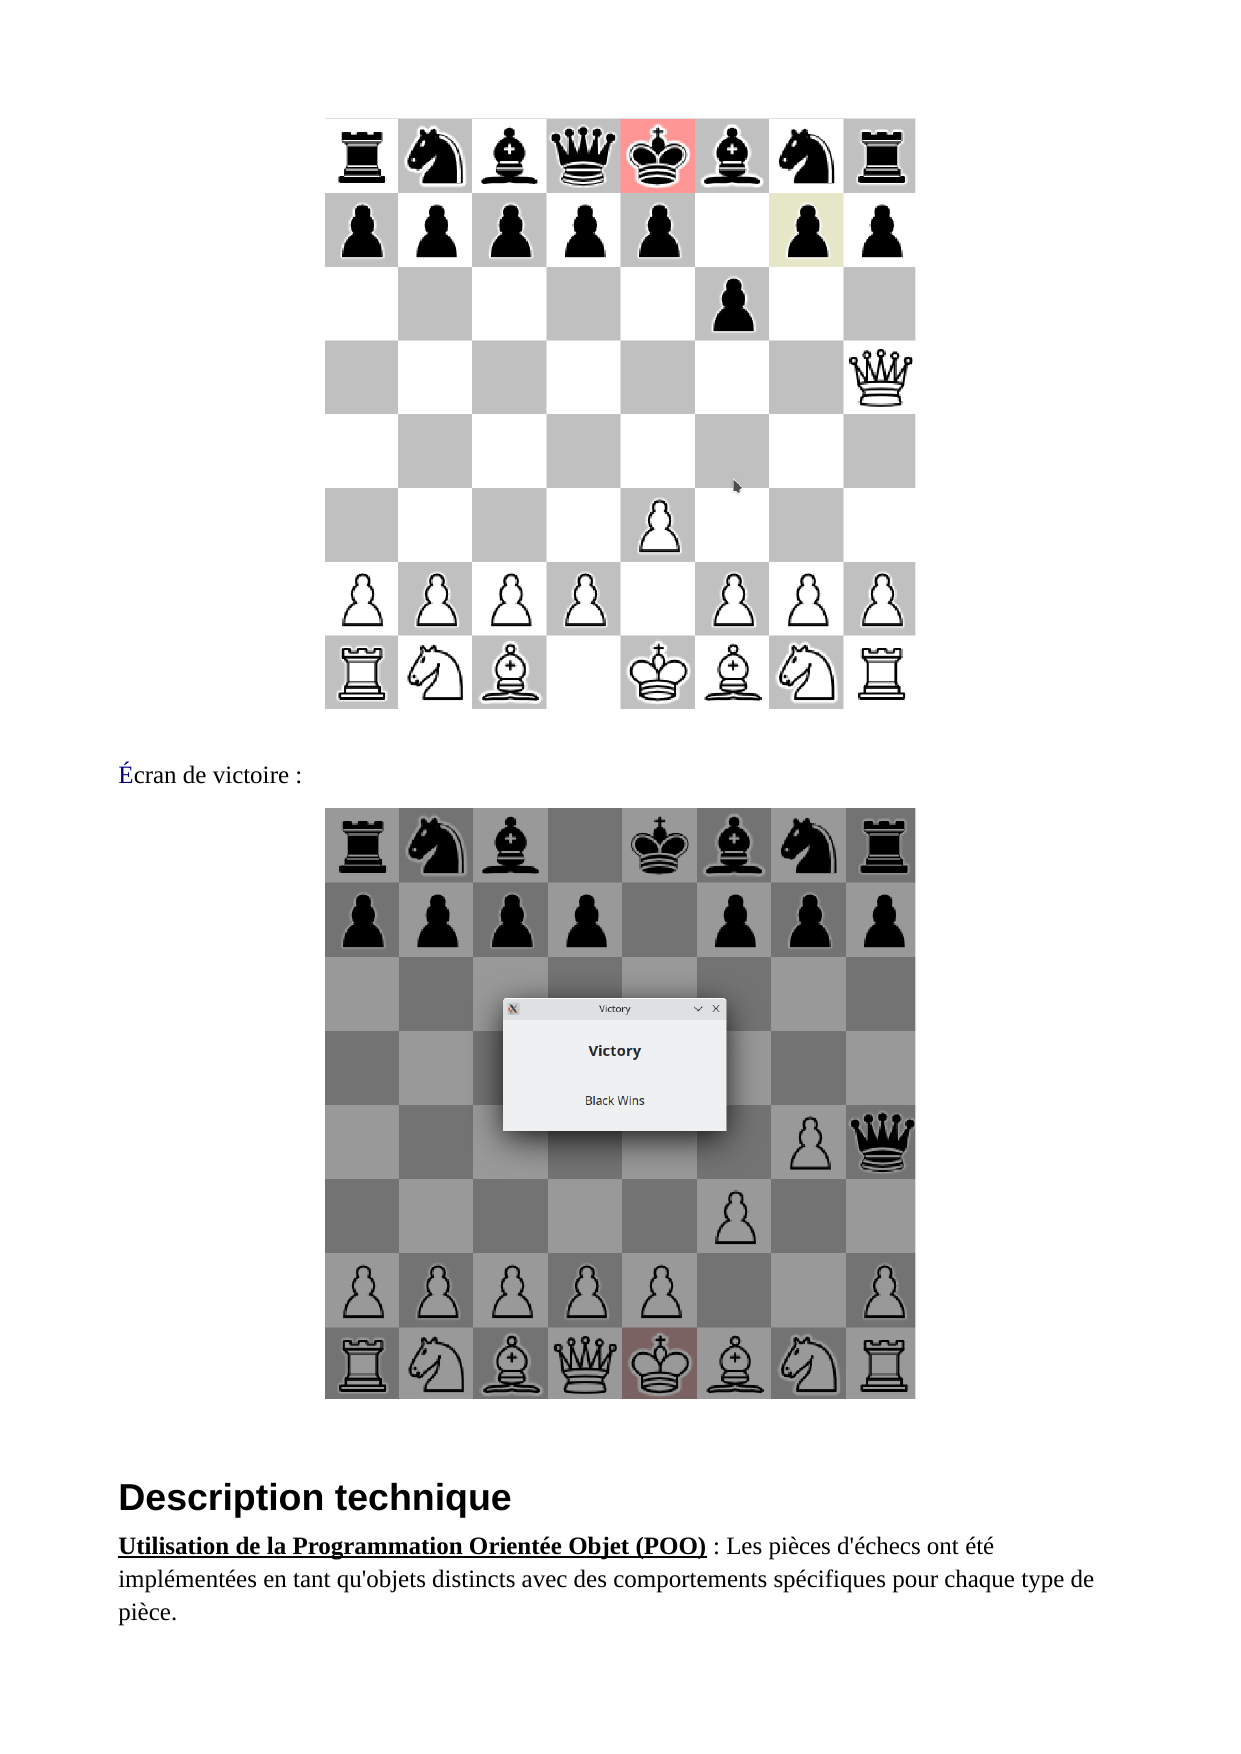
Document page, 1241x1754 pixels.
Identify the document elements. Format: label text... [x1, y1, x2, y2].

subtitle Description technique [118, 1476, 1122, 1519]
picture [325, 118, 916, 709]
text Écran de victoire : [118, 761, 1122, 789]
text Utilisation de la Programmation Orientée Objet (POO) : Les pièces d'échecs ont été implémentées en tant qu'objets distincts avec des comportements spécifiques pour chaque type de pièce. [118, 1531, 1122, 1626]
picture [325, 808, 916, 1399]
